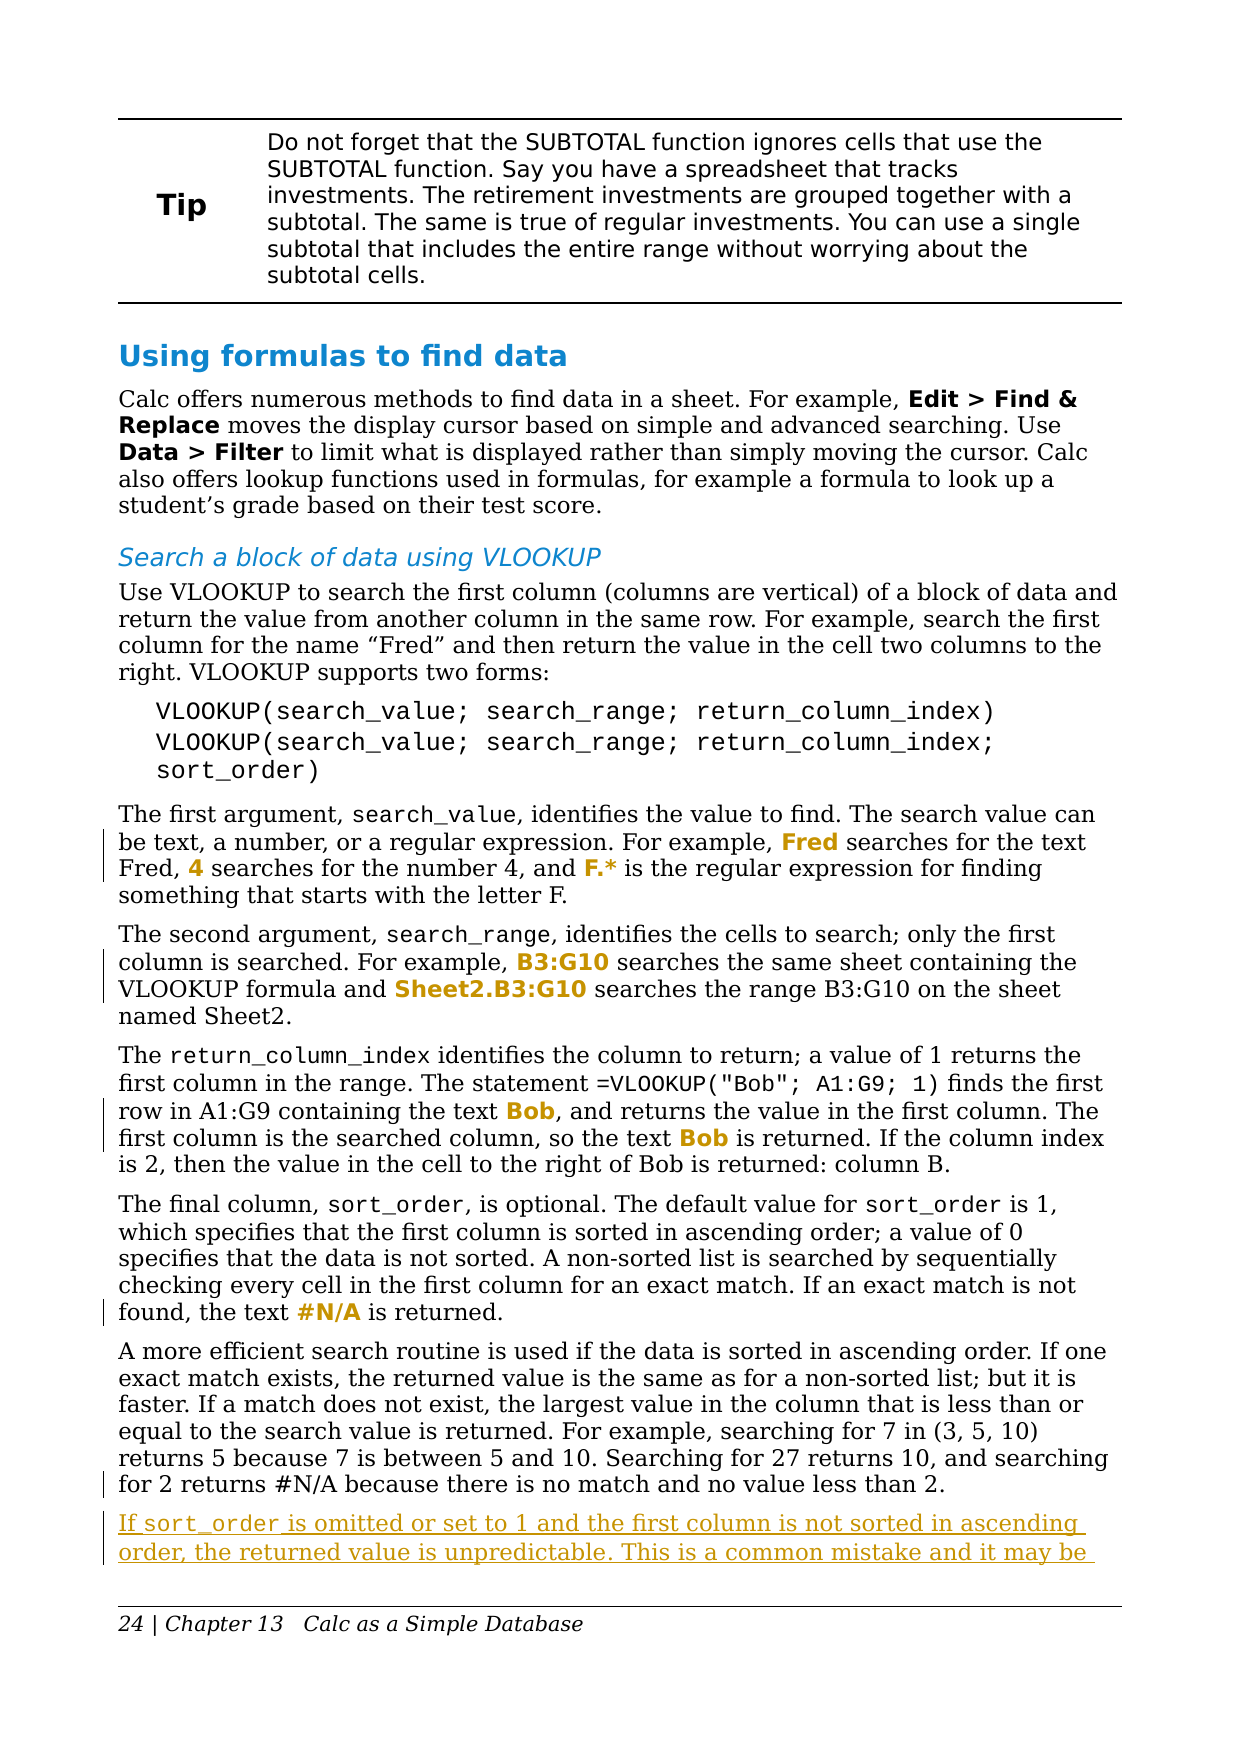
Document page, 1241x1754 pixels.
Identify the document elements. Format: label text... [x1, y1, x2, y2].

text Use VLOOKUP to search the first column (columns are vertical) of a block of data and return the value from another column in the same row. For example, search the first column for the name “Fred” and then return the value in the cell two columns to the right. VLOOKUP supports two forms: [118, 579, 1122, 686]
table_header Tip [118, 120, 246, 302]
table_header Do not forget that the SUBTOTAL function ignores cells that use the SUBTOTAL function. Say you have a spreadsheet that tracks investments. The retirement investments are grouped together with a subtotal. The same is true of regular investments. You can use a single subtotal that includes the entire range without worrying about the subtotal cells. [246, 120, 1122, 302]
text VLOOKUP(search_value; search_range; return_column_index; sort_order) [156, 729, 1092, 786]
text The final column, sort_order, is optional. The default value for sort_order is 1, which specifies that the first column is sorted in ascending order; a value of 0 specifies that the data is not sorted. A non-sorted list is searched by sequentially checking every cell in the first column for an exact match. If an exact match is not found, the text #N/A is returned. [118, 1191, 1122, 1326]
subtitle Using formulas to find data [118, 339, 1122, 373]
text The first argument, search_value, identifies the value to find. The search value can be text, a number, or a regular expression. For example, Fred searches for the text Fred, 4 searches for the number 4, and F.* is the regular expression for finding something that starts with the letter F. [118, 801, 1122, 909]
text Calc offers numerous methods to find data in a sheet. For example, Edit > Find & Replace moves the display cursor based on simple and advanced searching. Use Data > Filter to limit what is displayed rather than simply moving the cursor. Calc also offers lookup functions used in formulas, for example a formula to look up a student’s grade based on their test score. [118, 386, 1122, 519]
text The return_column_index identifies the column to return; a value of 1 returns the first column in the range. The statement =VLOOKUP("Bob"; A1:G9; 1) finds the first row in A1:G9 containing the text Bob, and returns the value in the first column. The first column is the searched column, so the text Bob is returned. If the column index is 2, then the value in the cell to the right of Bob is returned: column B. [118, 1042, 1122, 1178]
text VLOOKUP(search_value; search_range; return_column_index) [156, 698, 1092, 727]
text If sort_order is omitted or set to 1 and the first column is not sorted in ascending order, the returned value is unpredictable. This is a common mistake and it may be [118, 1511, 1122, 1565]
text The second argument, search_range, identifies the cells to search; only the first column is searched. For example, B3:G10 searches the same sheet containing the VLOOKUP formula and Sheet2.B3:G10 searches the range B3:G10 on the sheet named Sheet2. [118, 921, 1122, 1029]
text A more efficient search routine is used if the data is sorted in ascending order. If one exact match exists, the returned value is the same as for a non-sorted list; but it is faster. If a match does not exist, the largest value in the column that is less than or equal to the search value is returned. For example, searching for 7 in (3, 5, 10) returns 5 because 7 is between 5 and 10. Searching for 27 returns 10, and searching for 2 returns #N/A because there is no match and no value less than 2. [118, 1338, 1122, 1498]
subtitle Search a block of data using VLOOKUP [118, 543, 1122, 573]
